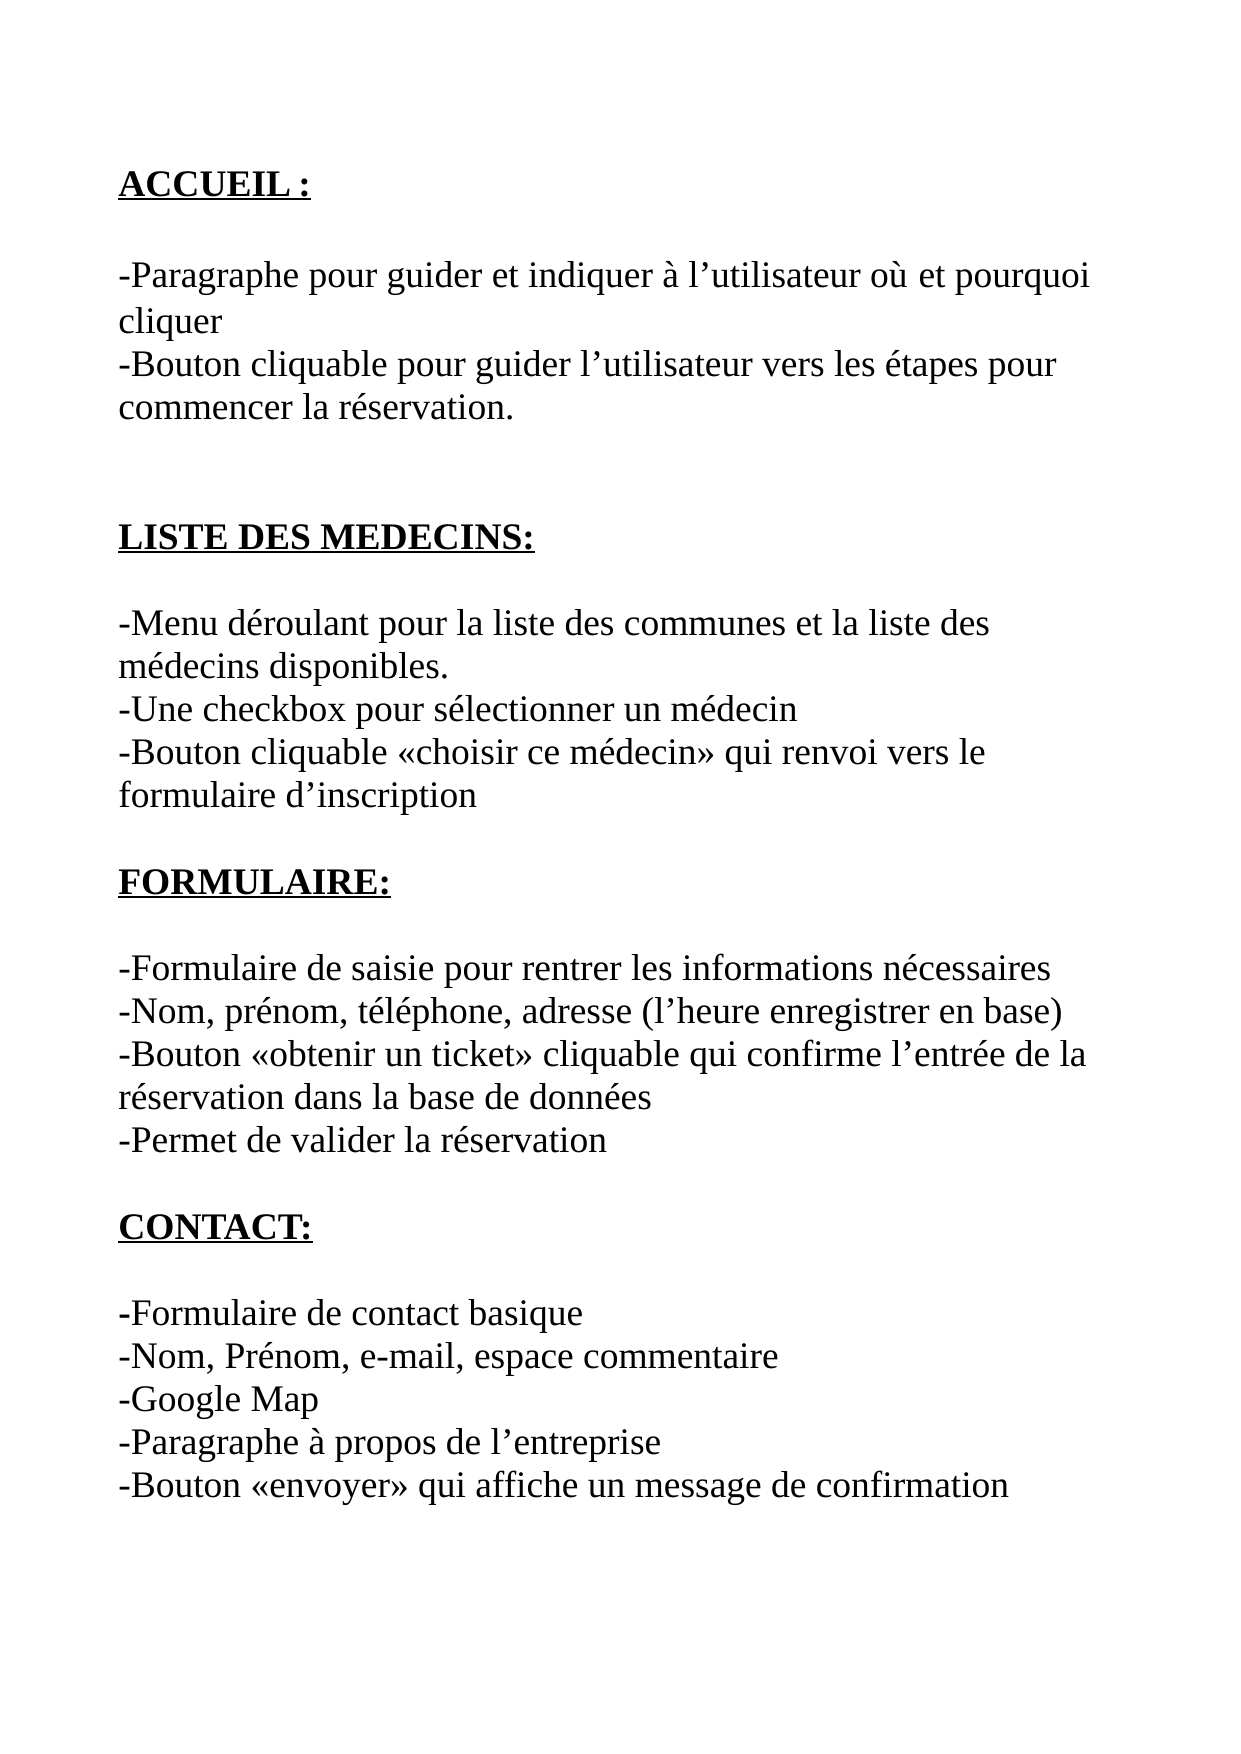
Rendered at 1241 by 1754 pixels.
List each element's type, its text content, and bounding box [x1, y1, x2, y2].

text CONTACT: [118, 1204, 1122, 1247]
text ACCUEIL : [118, 161, 1122, 204]
text -Paragraphe pour guider et indiquer à l’utilisateur où et pourquoi cliquer [118, 247, 1122, 342]
text -Bouton cliquable «choisir ce médecin» qui renvoi vers le formulaire d’inscription [118, 730, 1122, 816]
text -Permet de valider la réservation [118, 1118, 1122, 1161]
text FORMULAIRE: [118, 859, 1122, 902]
text -Paragraphe à propos de l’entreprise [118, 1420, 1122, 1463]
text -Formulaire de contact basique [118, 1290, 1122, 1333]
text -Menu déroulant pour la liste des communes et la liste des médecins disponibles. [118, 600, 1122, 687]
text -Bouton «envoyer» qui affiche un message de confirmation [118, 1463, 1122, 1506]
text -Formulaire de saisie pour rentrer les informations nécessaires [118, 945, 1122, 988]
text -Google Map [118, 1377, 1122, 1420]
text -Nom, Prénom, e-mail, espace commentaire [118, 1333, 1122, 1377]
text -Une checkbox pour sélectionner un médecin [118, 687, 1122, 730]
text -Bouton cliquable pour guider l’utilisateur vers les étapes pour commencer la réservation. [118, 342, 1122, 428]
text -Nom, prénom, téléphone, adresse (l’heure enregistrer en base) [118, 988, 1122, 1032]
text LISTE DES MEDECINS: [118, 514, 1122, 557]
text -Bouton «obtenir un ticket» cliquable qui confirme l’entrée de la réservation dans la base de données [118, 1032, 1122, 1118]
